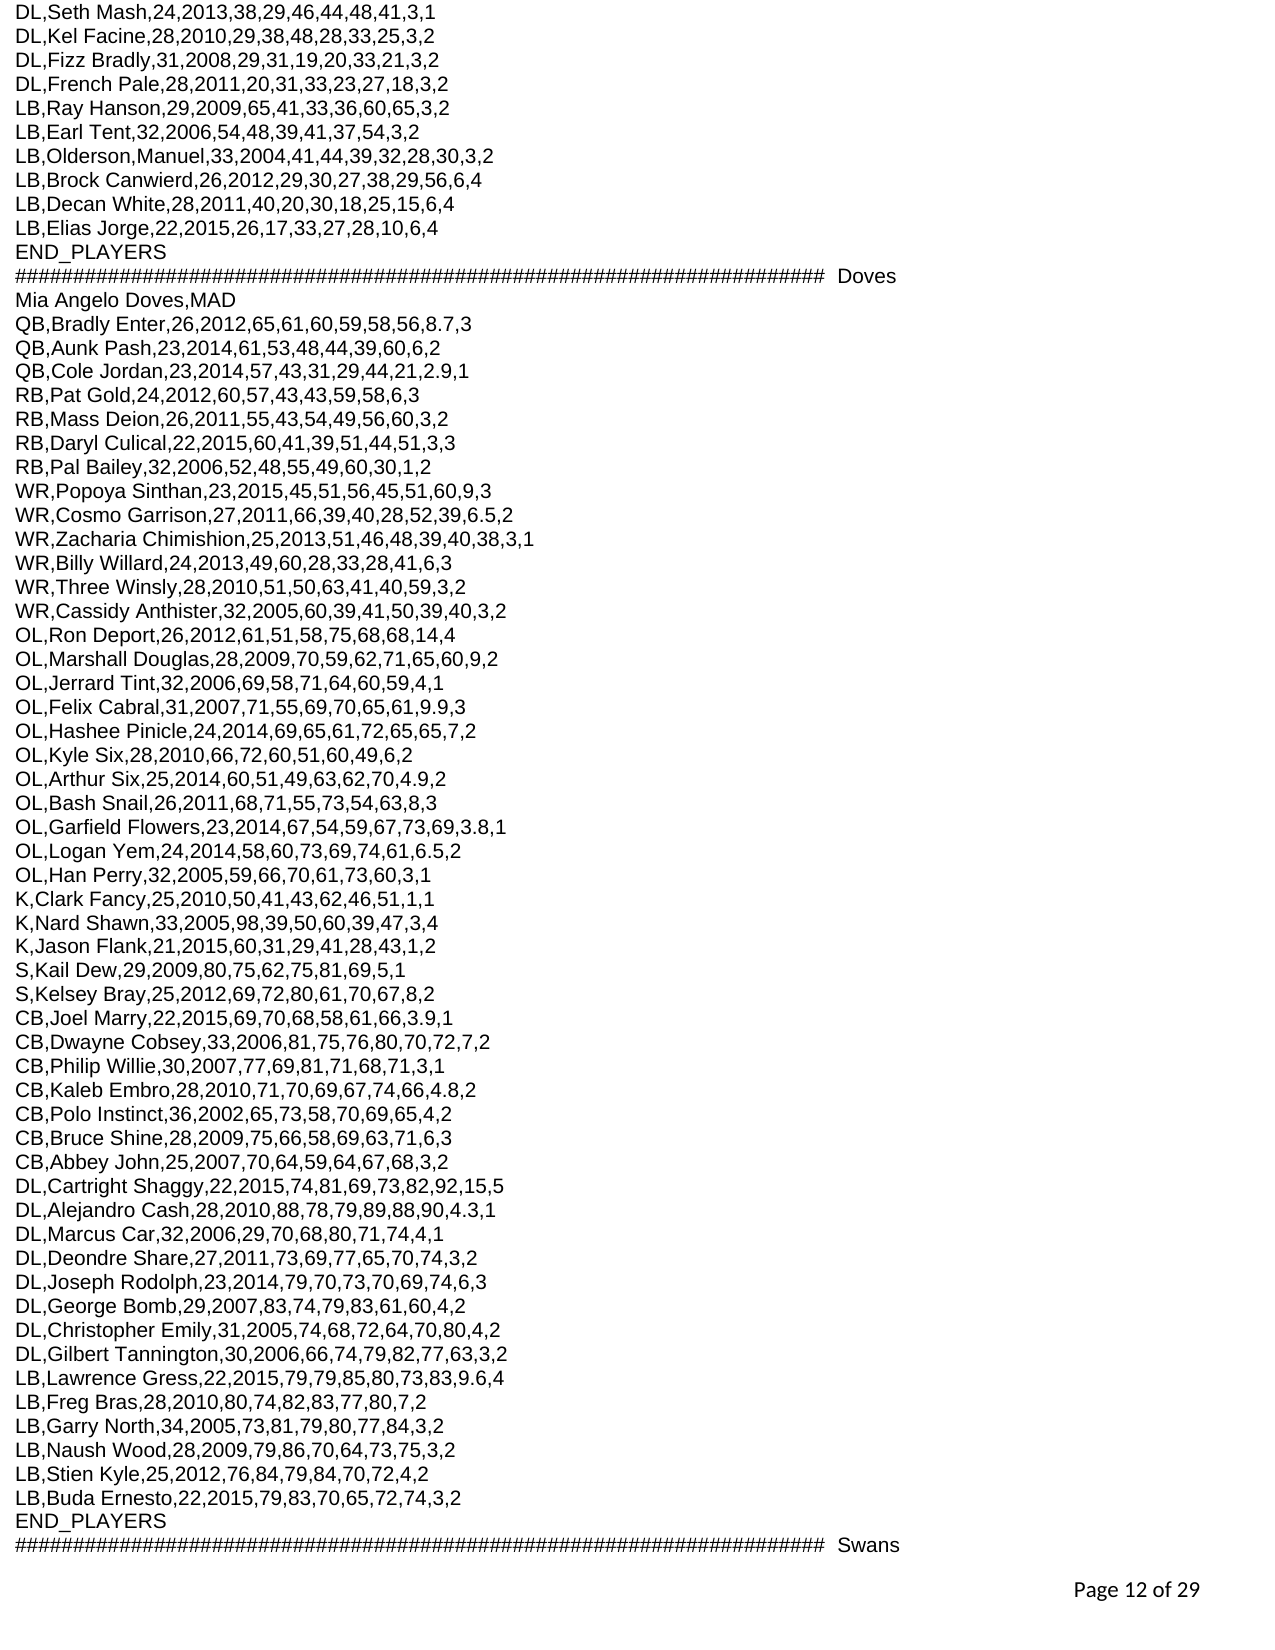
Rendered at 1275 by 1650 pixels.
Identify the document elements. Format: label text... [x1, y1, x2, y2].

text LB,Brock Canwierd,26,2012,29,30,27,38,29,56,6,4 [15, 168, 1200, 192]
text LB,Elias Jorge,22,2015,26,17,33,27,28,10,6,4 [15, 216, 1200, 239]
text LB,Decan White,28,2011,40,20,30,18,25,15,6,4 [15, 192, 1200, 216]
text OL,Ron Deport,26,2012,61,51,58,75,68,68,14,4 [15, 623, 1200, 647]
text LB,Freg Bras,28,2010,80,74,82,83,77,80,7,2 [15, 1389, 1200, 1413]
text CB,Joel Marry,22,2015,69,70,68,58,61,66,3.9,1 [15, 1006, 1200, 1030]
text DL,Kel Facine,28,2010,29,38,48,28,33,25,3,2 [15, 24, 1200, 48]
text LB,Olderson,Manuel,33,2004,41,44,39,32,28,30,3,2 [15, 144, 1200, 168]
text DL,Gilbert Tannington,30,2006,66,74,79,82,77,63,3,2 [15, 1342, 1200, 1366]
text QB,Bradly Enter,26,2012,65,61,60,59,58,56,8.7,3 [15, 311, 1200, 335]
text LB,Buda Ernesto,22,2015,79,83,70,65,72,74,3,2 [15, 1485, 1200, 1509]
text DL,George Bomb,29,2007,83,74,79,83,61,60,4,2 [15, 1294, 1200, 1318]
text DL,Alejandro Cash,28,2010,88,78,79,89,88,90,4.3,1 [15, 1198, 1200, 1222]
text END_PLAYERS [15, 1509, 1200, 1533]
text OL,Jerrard Tint,32,2006,69,58,71,64,60,59,4,1 [15, 671, 1200, 695]
text OL,Marshall Douglas,28,2009,70,59,62,71,65,60,9,2 [15, 647, 1200, 671]
text RB,Mass Deion,26,2011,55,43,54,49,56,60,3,2 [15, 407, 1200, 431]
text ###################################################################### Swans [15, 1533, 1200, 1557]
text WR,Popoya Sinthan,23,2015,45,51,56,45,51,60,9,3 [15, 479, 1200, 503]
text LB,Garry North,34,2005,73,81,79,80,77,84,3,2 [15, 1413, 1200, 1437]
text DL,Joseph Rodolph,23,2014,79,70,73,70,69,74,6,3 [15, 1270, 1200, 1294]
text DL,Cartright Shaggy,22,2015,74,81,69,73,82,92,15,5 [15, 1174, 1200, 1198]
text WR,Three Winsly,28,2010,51,50,63,41,40,59,3,2 [15, 575, 1200, 599]
text CB,Bruce Shine,28,2009,75,66,58,69,63,71,6,3 [15, 1126, 1200, 1150]
text CB,Kaleb Embro,28,2010,71,70,69,67,74,66,4.8,2 [15, 1078, 1200, 1102]
text QB,Aunk Pash,23,2014,61,53,48,44,39,60,6,2 [15, 335, 1200, 359]
text OL,Arthur Six,25,2014,60,51,49,63,62,70,4.9,2 [15, 767, 1200, 791]
text RB,Daryl Culical,22,2015,60,41,39,51,44,51,3,3 [15, 431, 1200, 455]
text OL,Kyle Six,28,2010,66,72,60,51,60,49,6,2 [15, 743, 1200, 767]
text WR,Cosmo Garrison,27,2011,66,39,40,28,52,39,6.5,2 [15, 503, 1200, 527]
text S,Kelsey Bray,25,2012,69,72,80,61,70,67,8,2 [15, 982, 1200, 1006]
text END_PLAYERS [15, 239, 1200, 263]
text QB,Cole Jordan,23,2014,57,43,31,29,44,21,2.9,1 [15, 359, 1200, 383]
text DL,Deondre Share,27,2011,73,69,77,65,70,74,3,2 [15, 1246, 1200, 1270]
text OL,Garfield Flowers,23,2014,67,54,59,67,73,69,3.8,1 [15, 814, 1200, 838]
text CB,Abbey John,25,2007,70,64,59,64,67,68,3,2 [15, 1150, 1200, 1174]
text ###################################################################### Doves [15, 263, 1200, 287]
text WR,Billy Willard,24,2013,49,60,28,33,28,41,6,3 [15, 551, 1200, 575]
text RB,Pal Bailey,32,2006,52,48,55,49,60,30,1,2 [15, 455, 1200, 479]
text OL,Han Perry,32,2005,59,66,70,61,73,60,3,1 [15, 862, 1200, 886]
text DL,French Pale,28,2011,20,31,33,23,27,18,3,2 [15, 72, 1200, 96]
text Mia Angelo Doves,MAD [15, 287, 1200, 311]
text LB,Naush Wood,28,2009,79,86,70,64,73,75,3,2 [15, 1437, 1200, 1461]
text K,Nard Shawn,33,2005,98,39,50,60,39,47,3,4 [15, 910, 1200, 934]
text LB,Lawrence Gress,22,2015,79,79,85,80,73,83,9.6,4 [15, 1366, 1200, 1389]
text S,Kail Dew,29,2009,80,75,62,75,81,69,5,1 [15, 958, 1200, 982]
text RB,Pat Gold,24,2012,60,57,43,43,59,58,6,3 [15, 383, 1200, 407]
text OL,Bash Snail,26,2011,68,71,55,73,54,63,8,3 [15, 791, 1200, 814]
text CB,Polo Instinct,36,2002,65,73,58,70,69,65,4,2 [15, 1102, 1200, 1126]
text LB,Stien Kyle,25,2012,76,84,79,84,70,72,4,2 [15, 1461, 1200, 1485]
text CB,Dwayne Cobsey,33,2006,81,75,76,80,70,72,7,2 [15, 1030, 1200, 1054]
text DL,Christopher Emily,31,2005,74,68,72,64,70,80,4,2 [15, 1318, 1200, 1342]
text OL,Hashee Pinicle,24,2014,69,65,61,72,65,65,7,2 [15, 719, 1200, 743]
text LB,Ray Hanson,29,2009,65,41,33,36,60,65,3,2 [15, 96, 1200, 120]
text DL,Marcus Car,32,2006,29,70,68,80,71,74,4,1 [15, 1222, 1200, 1246]
text K,Clark Fancy,25,2010,50,41,43,62,46,51,1,1 [15, 886, 1200, 910]
text K,Jason Flank,21,2015,60,31,29,41,28,43,1,2 [15, 934, 1200, 958]
text OL,Logan Yem,24,2014,58,60,73,69,74,61,6.5,2 [15, 838, 1200, 862]
text WR,Zacharia Chimishion,25,2013,51,46,48,39,40,38,3,1 [15, 527, 1200, 551]
text DL,Fizz Bradly,31,2008,29,31,19,20,33,21,3,2 [15, 48, 1200, 72]
text DL,Seth Mash,24,2013,38,29,46,44,48,41,3,1 [15, 0, 1200, 24]
text WR,Cassidy Anthister,32,2005,60,39,41,50,39,40,3,2 [15, 599, 1200, 623]
text LB,Earl Tent,32,2006,54,48,39,41,37,54,3,2 [15, 120, 1200, 144]
text OL,Felix Cabral,31,2007,71,55,69,70,65,61,9.9,3 [15, 695, 1200, 719]
text CB,Philip Willie,30,2007,77,69,81,71,68,71,3,1 [15, 1054, 1200, 1078]
